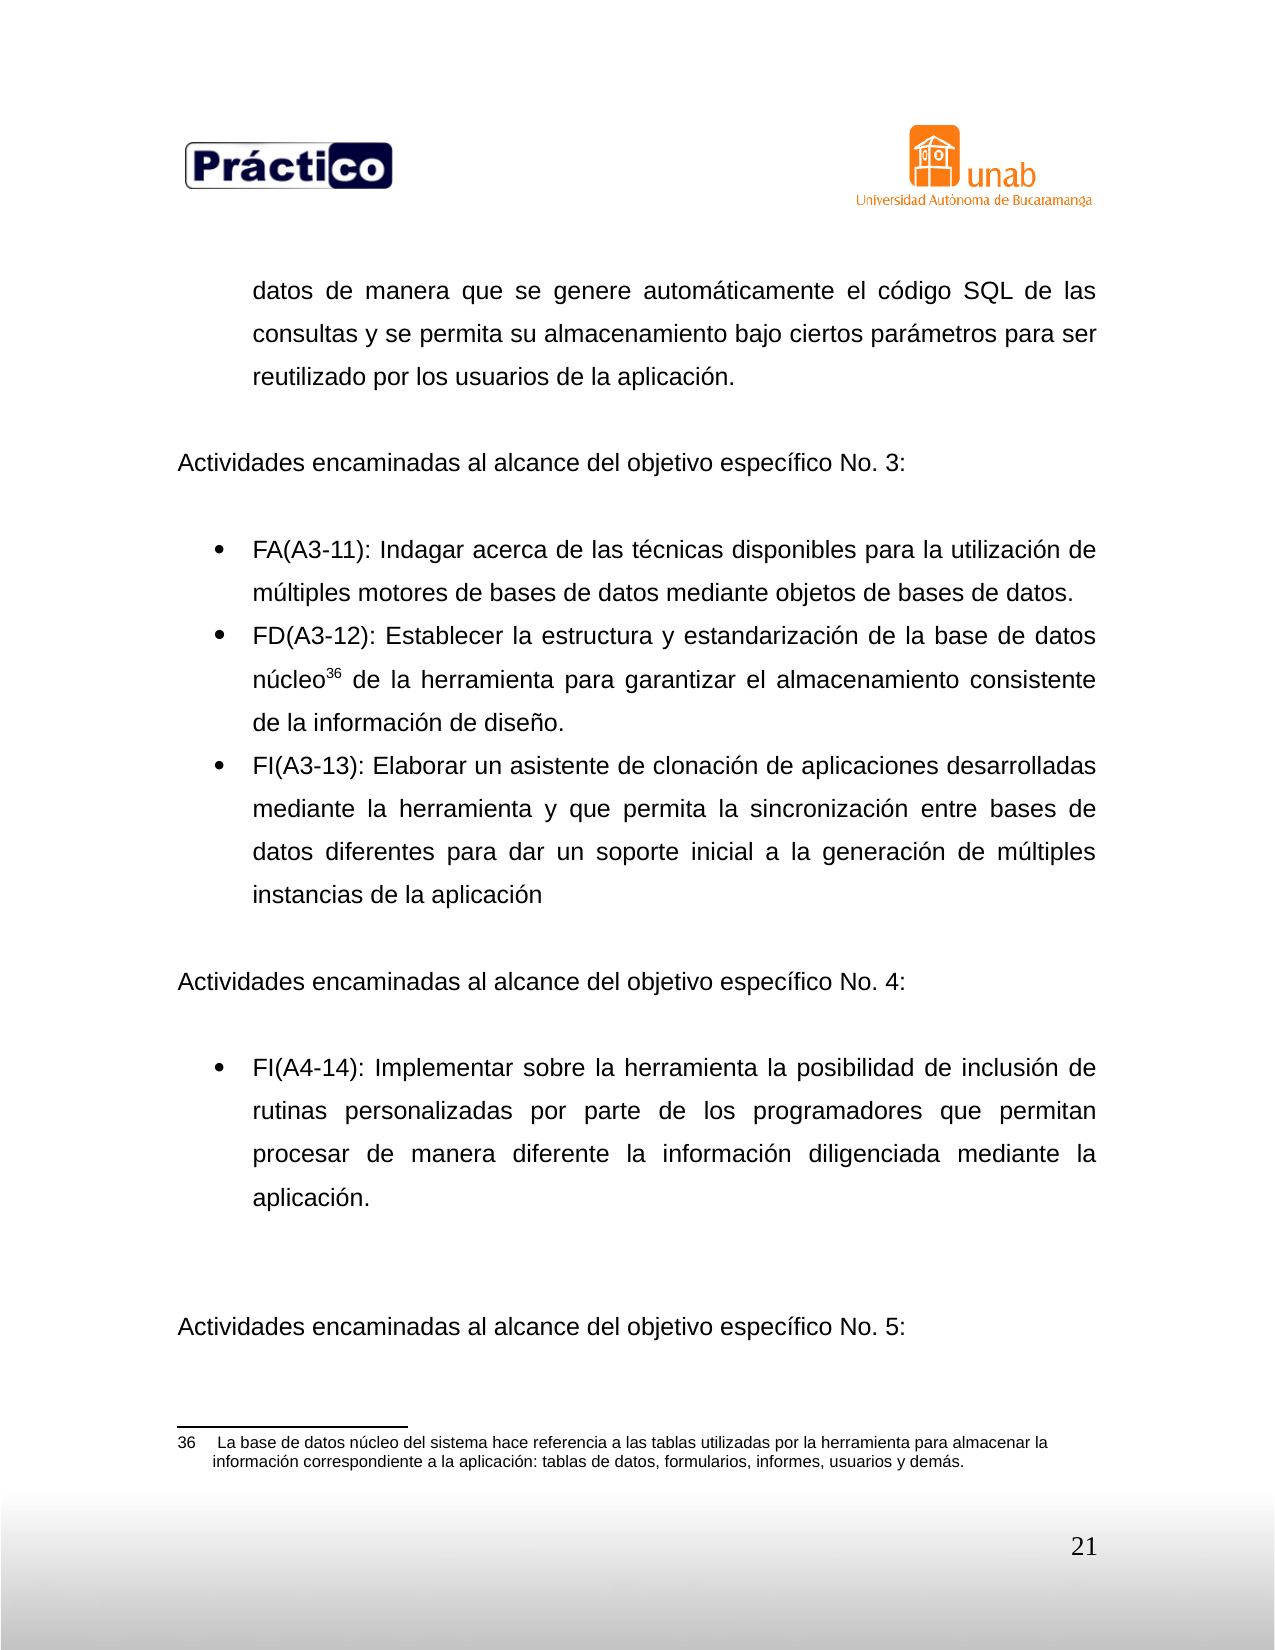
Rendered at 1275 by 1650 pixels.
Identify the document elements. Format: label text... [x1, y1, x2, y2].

text Actividades encaminadas al alcance del objetivo específico No. 5: [177, 1312, 1098, 1341]
picture [0, 1472, 1275, 1650]
list datos de manera que se genere automáticamente el código SQL de las consultas y se permita su almacenamiento bajo ciertos parámetros para ser reutilizado por los usuarios de la aplicación. [215, 276, 1098, 391]
list FI(A3-13): Elaborar un asistente de clonación de aplicaciones desarrolladas mediante la herramienta y que permita la sincronización entre bases de datos diferentes para dar un soporte inicial a la generación de múltiples instancias de la aplicación [215, 751, 1098, 909]
list FD(A3-12): Establecer la estructura y estandarización de la base de datos núcleo de la herramienta para garantizar el almacenamiento consistente de la información de diseño. [215, 621, 1098, 737]
picture [856, 125, 1092, 207]
list La base de datos núcleo del sistema hace referencia a las tablas utilizadas por la herramienta para almacenar la información correspondiente a la aplicación: tablas de datos, formularios, informes, usuarios y demás. [177, 1433, 1098, 1471]
picture [182, 140, 395, 191]
list FA(A3-11): Indagar acerca de las técnicas disponibles para la utilización de múltiples motores de bases de datos mediante objetos de bases de datos. [215, 535, 1098, 607]
text Actividades encaminadas al alcance del objetivo específico No. 3: [177, 448, 1098, 477]
text Actividades encaminadas al alcance del objetivo específico No. 4: [177, 967, 1098, 996]
list FI(A4-14): Implementar sobre la herramienta la posibilidad de inclusión de rutinas personalizadas por parte de los programadores que permitan procesar de manera diferente la información diligenciada mediante la aplicación. [215, 1053, 1098, 1211]
